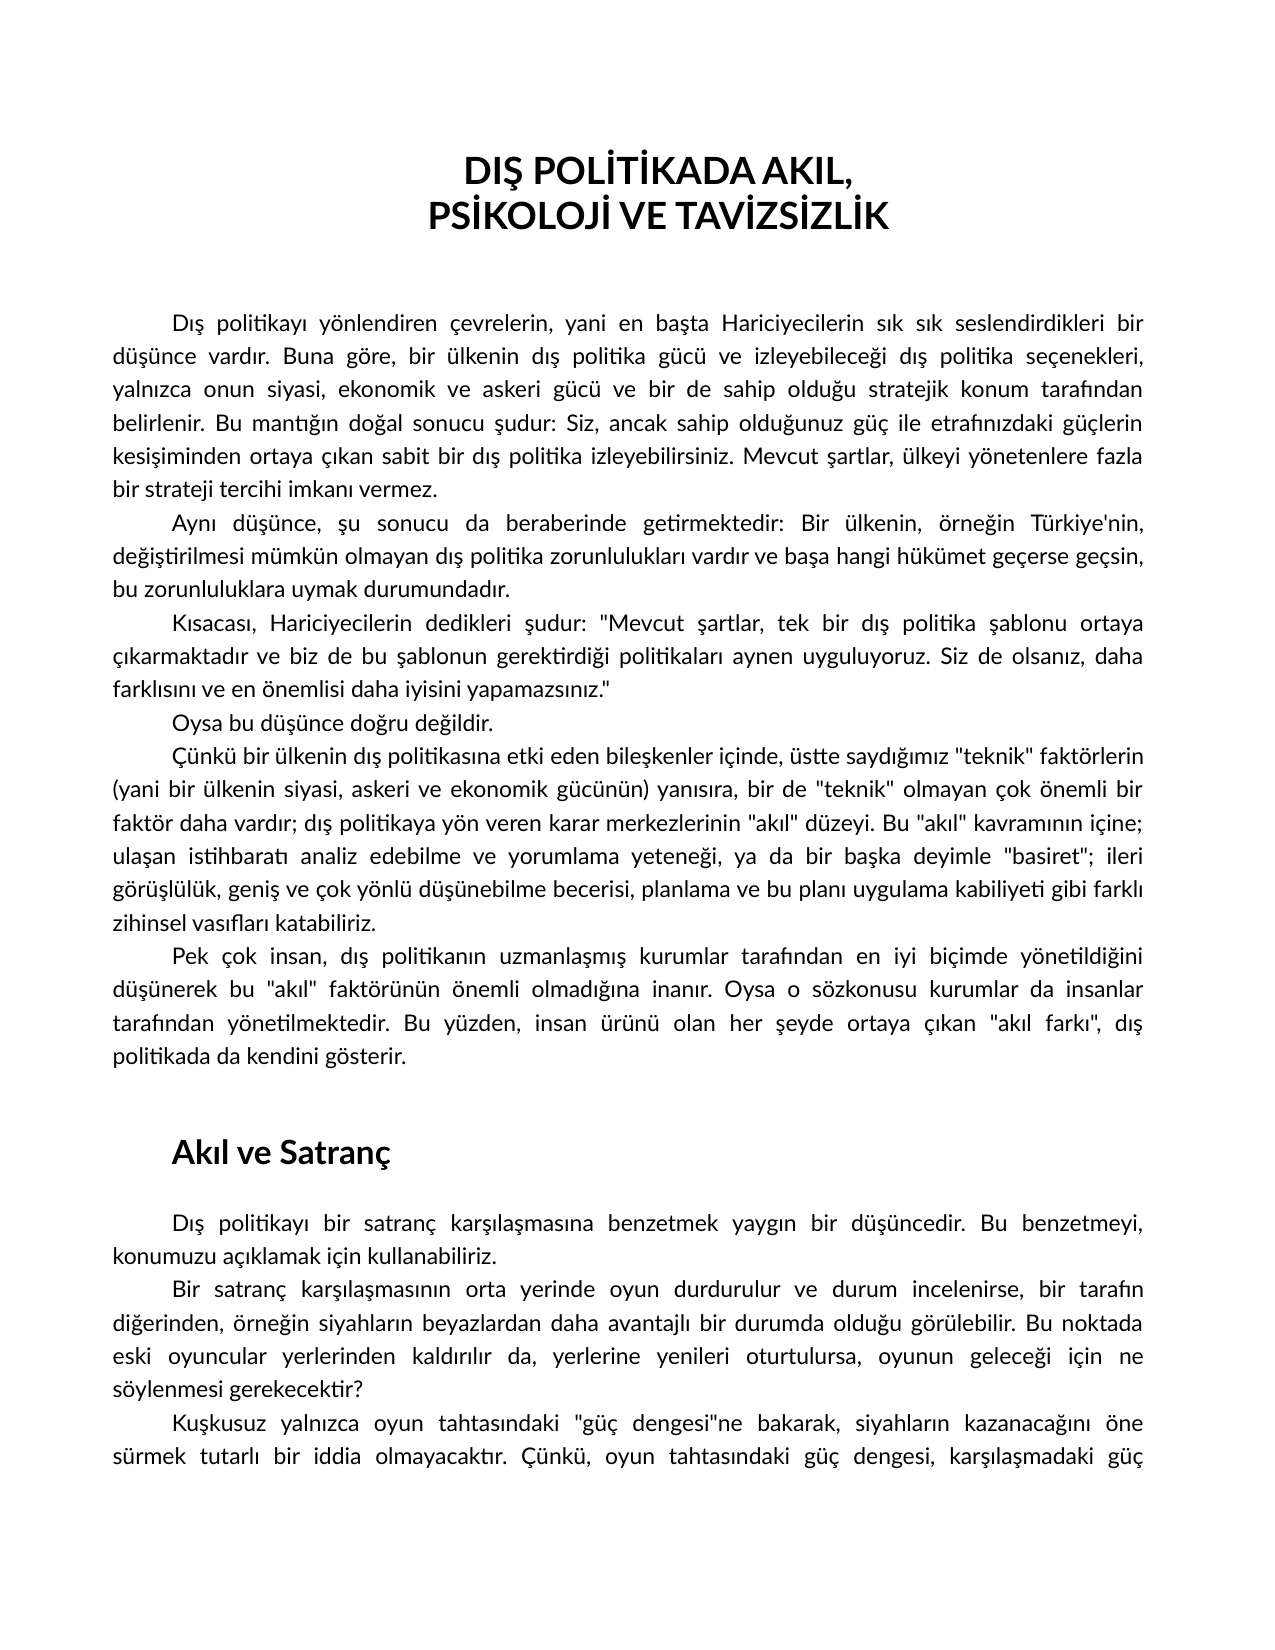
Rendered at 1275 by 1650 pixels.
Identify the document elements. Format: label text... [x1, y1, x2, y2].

text Kısacası, Hariciyecilerin dedikleri şudur: "Mevcut şartlar, tek bir dış politika şablonu ortaya çıkarmaktadır ve biz de bu şablonun gerektirdiği politikaları aynen uyguluyoruz. Siz de olsanız, daha farklısını ve en önemlisi daha iyisini yapamazsınız." [112, 604, 1145, 704]
text Dış politikayı yönlendiren çevrelerin, yani en başta Hariciyecilerin sık sık seslendirdikleri bir düşünce vardır. Buna göre, bir ülkenin dış politika gücü ve izleyebileceği dış politika seçenekleri, yalnızca onun siyasi, ekonomik ve askeri gücü ve bir de sahip olduğu stratejik konum tarafından belirlenir. Bu mantığın doğal sonucu şudur: Siz, ancak sahip olduğunuz güç ile etrafınızdaki güçlerin kesişiminden ortaya çıkan sabit bir dış politika izleyebilirsiniz. Mevcut şartlar, ülkeyi yönetenlere fazla bir strateji tercihi imkanı vermez. [112, 304, 1145, 504]
text Bir satranç karşılaşmasının orta yerinde oyun durdurulur ve durum incelenirse, bir tarafın diğerinden, örneğin siyahların beyazlardan daha avantajlı bir durumda olduğu görülebilir. Bu noktada eski oyuncular yerlerinden kaldırılır da, yerlerine yenileri oturtulursa, oyunun geleceği için ne söylenmesi gerekecektir? [112, 1271, 1145, 1404]
text Dış politikayı bir satranç karşılaşmasına benzetmek yaygın bir düşüncedir. Bu benzetmeyi, konumuzu açıklamak için kullanabiliriz. [112, 1204, 1145, 1271]
text Oysa bu düşünce doğru değildir. [112, 704, 1145, 738]
text Kuşkusuz yalnızca oyun tahtasındaki "güç dengesi"ne bakarak, siyahların kazanacağını öne sürmek tutarlı bir iddia olmayacaktır. Çünkü, oyun tahtasındaki güç dengesi, karşılaşmadaki güç [112, 1404, 1145, 1471]
text Aynı düşünce, şu sonucu da beraberinde getirmektedir: Bir ülkenin, örneğin Türkiye'nin, değiştirilmesi mümkün olmayan dış politika zorunlulukları vardır ve başa hangi hükümet geçerse geçsin, bu zorunluluklara uymak durumundadır. [112, 504, 1145, 604]
text Çünkü bir ülkenin dış politikasına etki eden bileşkenler içinde, üstte saydığımız "teknik" faktörlerin (yani bir ülkenin siyasi, askeri ve ekonomik gücünün) yanısıra, bir de "teknik" olmayan çok önemli bir faktör daha vardır; dış politikaya yön veren karar merkezlerinin "akıl" düzeyi. Bu "akıl" kavramının içine; ulaşan istihbaratı analiz edebilme ve yorumlama yeteneği, ya da bir başka deyimle "basiret"; ileri görüşlülük, geniş ve çok yönlü düşünebilme becerisi, planlama ve bu planı uygulama kabiliyeti gibi farklı zihinsel vasıfları katabiliriz. [112, 738, 1145, 938]
subtitle Akıl ve Satranç [112, 1138, 1145, 1171]
subtitle PSİKOLOJİ VE TAVİZSİZLİK [112, 193, 1145, 238]
text DIŞ POLİTİKADA AKIL, [112, 148, 1145, 193]
text Pek çok insan, dış politikanın uzmanlaşmış kurumlar tarafından en iyi biçimde yönetildiğini düşünerek bu "akıl" faktörünün önemli olmadığına inanır. Oysa o sözkonusu kurumlar da insanlar tarafından yönetilmektedir. Bu yüzden, insan ürünü olan her şeyde ortaya çıkan "akıl farkı", dış politikada da kendini gösterir. [112, 938, 1145, 1071]
